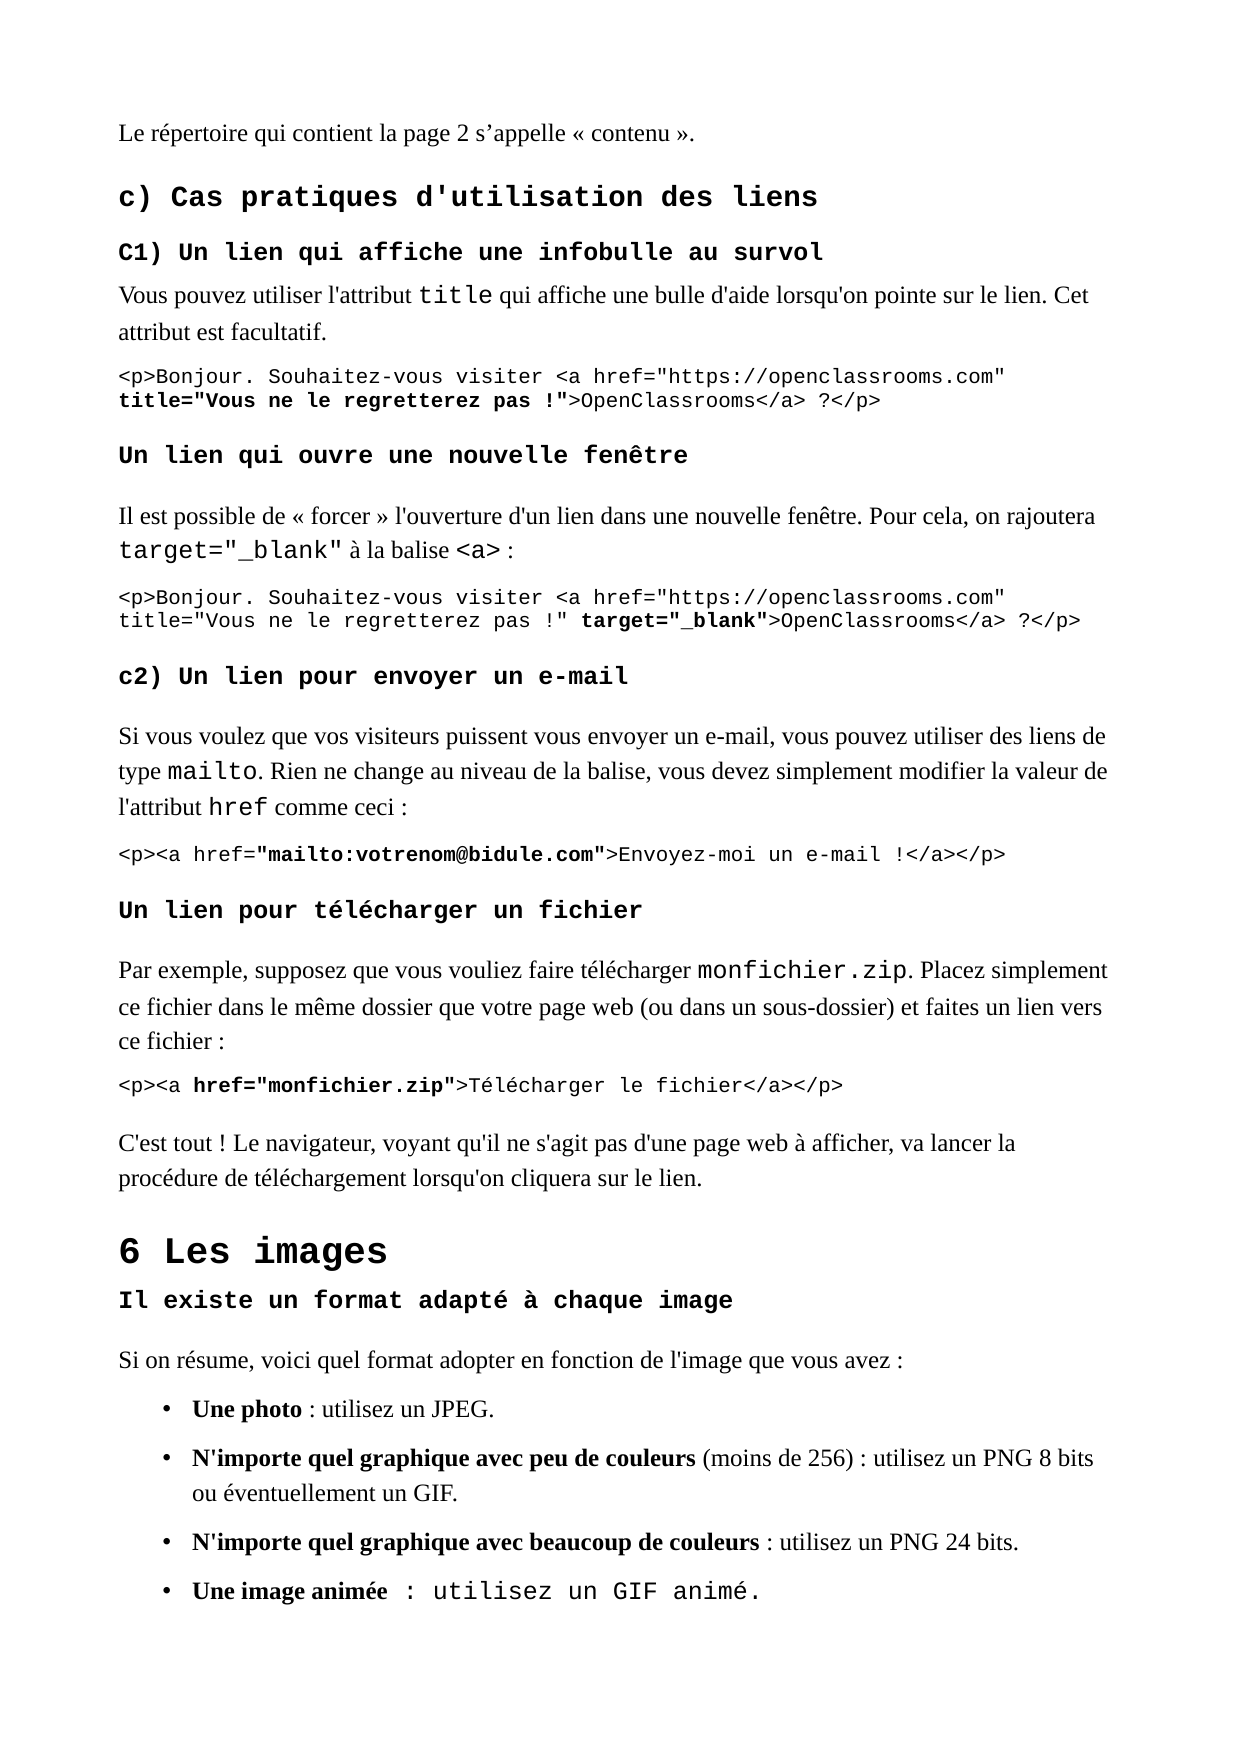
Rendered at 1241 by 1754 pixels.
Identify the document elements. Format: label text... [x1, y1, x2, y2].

text Vous pouvez utiliser l'attribut title qui affiche une bulle d'aide lorsqu'on pointe sur le lien. Cet attribut est facultatif. [118, 281, 1122, 346]
text Si vous voulez que vos visiteurs puissent vous envoyer un e-mail, vous pouvez utiliser des liens de type mailto. Rien ne change au niveau de la balise, vous devez simplement modifier la valeur de l'attribut href comme ceci : [118, 721, 1122, 823]
text Il est possible de « forcer » l'ouverture d'un lien dans une nouvelle fenêtre. Pour cela, on rajoutera target="_blank" à la balise <a> : [118, 501, 1122, 566]
subtitle c2) Un lien pour envoyer un e-mail [118, 664, 1122, 692]
list N'importe quel graphique avec beaucoup de couleurs : utilisez un PNG 24 bits. [162, 1527, 1122, 1556]
text Si on résume, voici quel format adopter en fonction de l'image que vous avez : [118, 1345, 1122, 1374]
text Par exemple, supposez que vous vouliez faire télécharger monfichier.zip. Placez simplement ce fichier dans le même dossier que votre page web (ou dans un sous-dossier) et faites un lien vers ce fichier : [118, 955, 1122, 1055]
text <p>Bonjour. Souhaitez-vous visiter <a href="https://openclassrooms.com" title="Vous ne le regretterez pas !" target="_blank">OpenClassrooms</a> ?</p> [118, 587, 1122, 634]
subtitle Un lien pour télécharger un fichier [118, 897, 1122, 926]
text <p><a href="mailto:votrenom@bidule.com">Envoyez-moi un e-mail !</a></p> [118, 844, 1122, 868]
text Le répertoire qui contient la page 2 s’appelle « contenu ». [118, 118, 1122, 147]
text <p>Bonjour. Souhaitez-vous visiter <a href="https://openclassrooms.com" title="Vous ne le regretterez pas !">OpenClassrooms</a> ?</p> [118, 366, 1122, 413]
list N'importe quel graphique avec peu de couleurs (moins de 256) : utilisez un PNG 8 bits ou éventuellement un GIF. [162, 1443, 1122, 1507]
subtitle Un lien qui ouvre une nouvelle fenêtre [118, 443, 1122, 471]
text C'est tout ! Le navigateur, voyant qu'il ne s'agit pas d'une page web à afficher, va lancer la procédure de téléchargement lorsqu'on cliquera sur le lien. [118, 1128, 1122, 1191]
subtitle C1) Un lien qui affiche une infobulle au survol [118, 240, 1122, 268]
text <p><a href="monfichier.zip">Télécharger le fichier</a></p> [118, 1075, 1122, 1099]
subtitle c) Cas pratiques d'utilisation des liens [118, 182, 1122, 215]
list Une photo : utilisez un JPEG. [162, 1394, 1122, 1423]
subtitle 6 Les images [118, 1233, 1122, 1275]
list Une image animée : utilisez un GIF animé. [162, 1576, 1122, 1607]
subtitle Il existe un format adapté à chaque image [118, 1288, 1122, 1316]
